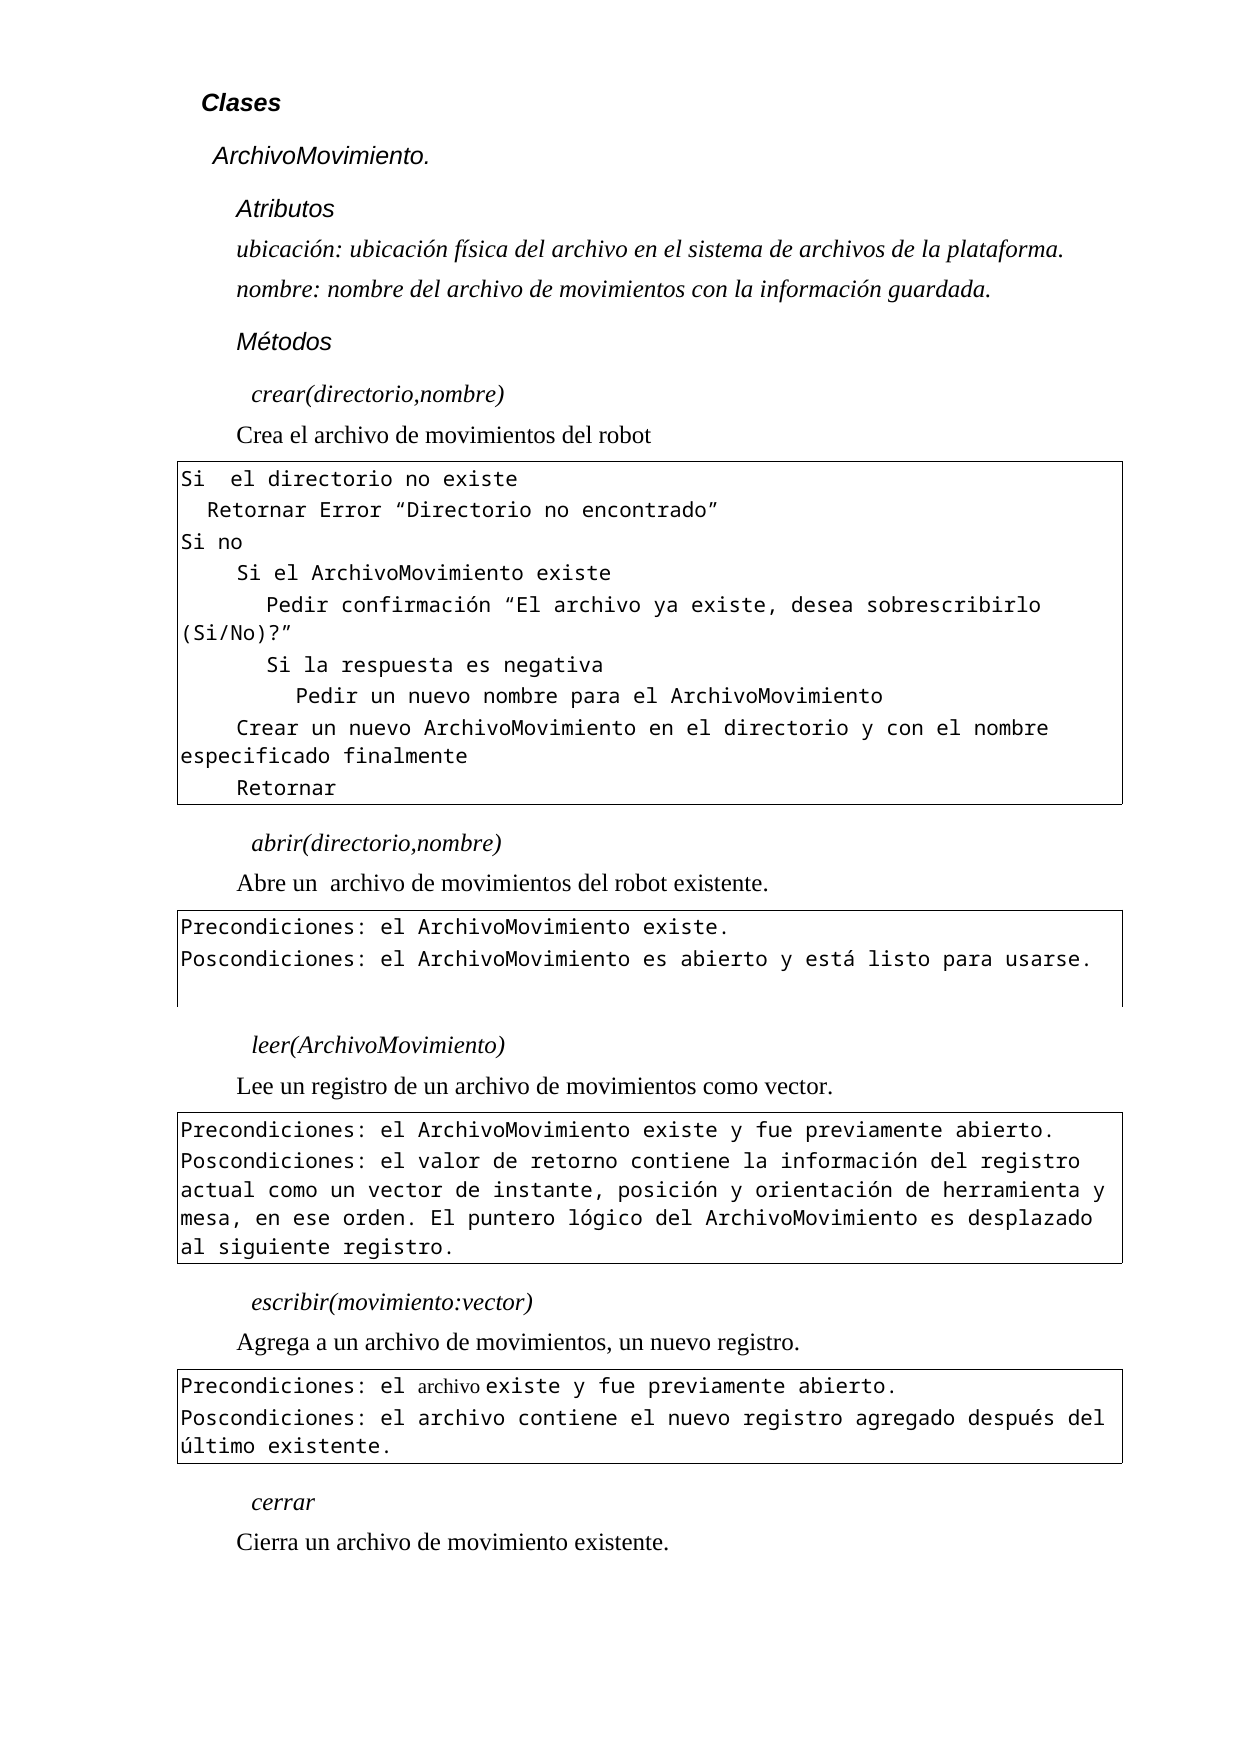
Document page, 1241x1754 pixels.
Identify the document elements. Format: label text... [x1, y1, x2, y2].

text Retornar Error “Directorio no encontrado” [178, 492, 1122, 524]
text Crear un nuevo ArchivoMovimiento en el directorio y con el nombre especificado finalmente [178, 710, 1122, 769]
text Cierra un archivo de movimiento existente. [177, 1528, 1122, 1556]
text Retornar [178, 769, 1122, 804]
text Lee un registro de un archivo de movimientos como vector. [177, 1072, 1122, 1099]
text ubicación: ubicación física del archivo en el sistema de archivos de la plataforma. [177, 235, 1122, 262]
subtitle Métodos [177, 328, 1122, 356]
text Si el ArchivoMovimiento existe [178, 555, 1122, 587]
text Abre un archivo de movimientos del robot existente. [177, 869, 1122, 897]
text Si la respuesta es negativa [178, 647, 1122, 678]
text Si el directorio no existe [178, 462, 1122, 492]
subtitle Clases [177, 88, 1122, 116]
text Si no [178, 524, 1122, 555]
text Poscondiciones: el archivo contiene el nuevo registro agregado después del último existente. [178, 1400, 1122, 1463]
subtitle cerrar [177, 1488, 1122, 1516]
subtitle escribir(movimiento:vector) [177, 1288, 1122, 1316]
text Pedir un nuevo nombre para el ArchivoMovimiento [178, 678, 1122, 710]
subtitle abrir(directorio,nombre) [177, 829, 1122, 857]
subtitle Atributos [177, 194, 1122, 222]
text Agrega a un archivo de movimientos, un nuevo registro. [177, 1328, 1122, 1356]
subtitle leer(ArchivoMovimiento) [177, 1032, 1122, 1059]
text Precondiciones: el archivo existe y fue previamente abierto. [178, 1370, 1122, 1400]
text Poscondiciones: el ArchivoMovimiento es abierto y está listo para usarse. [178, 941, 1122, 975]
text Precondiciones: el ArchivoMovimiento existe. [178, 911, 1122, 941]
text Poscondiciones: el valor de retorno contiene la información del registro actual como un vector de instante, posición y orientación de herramienta y mesa, en ese orden. El puntero lógico del ArchivoMovimiento es desplazado al siguiente registro. [178, 1143, 1122, 1263]
subtitle ArchivoMovimiento. [177, 141, 1122, 169]
text nombre: nombre del archivo de movimientos con la información guardada. [177, 275, 1122, 303]
text Precondiciones: el ArchivoMovimiento existe y fue previamente abierto. [178, 1113, 1122, 1143]
text Pedir confirmación “El archivo ya existe, desea sobrescribirlo (Si/No)?” [178, 587, 1122, 647]
text Crea el archivo de movimientos del robot [177, 421, 1122, 448]
subtitle crear(directorio,nombre) [177, 381, 1122, 408]
